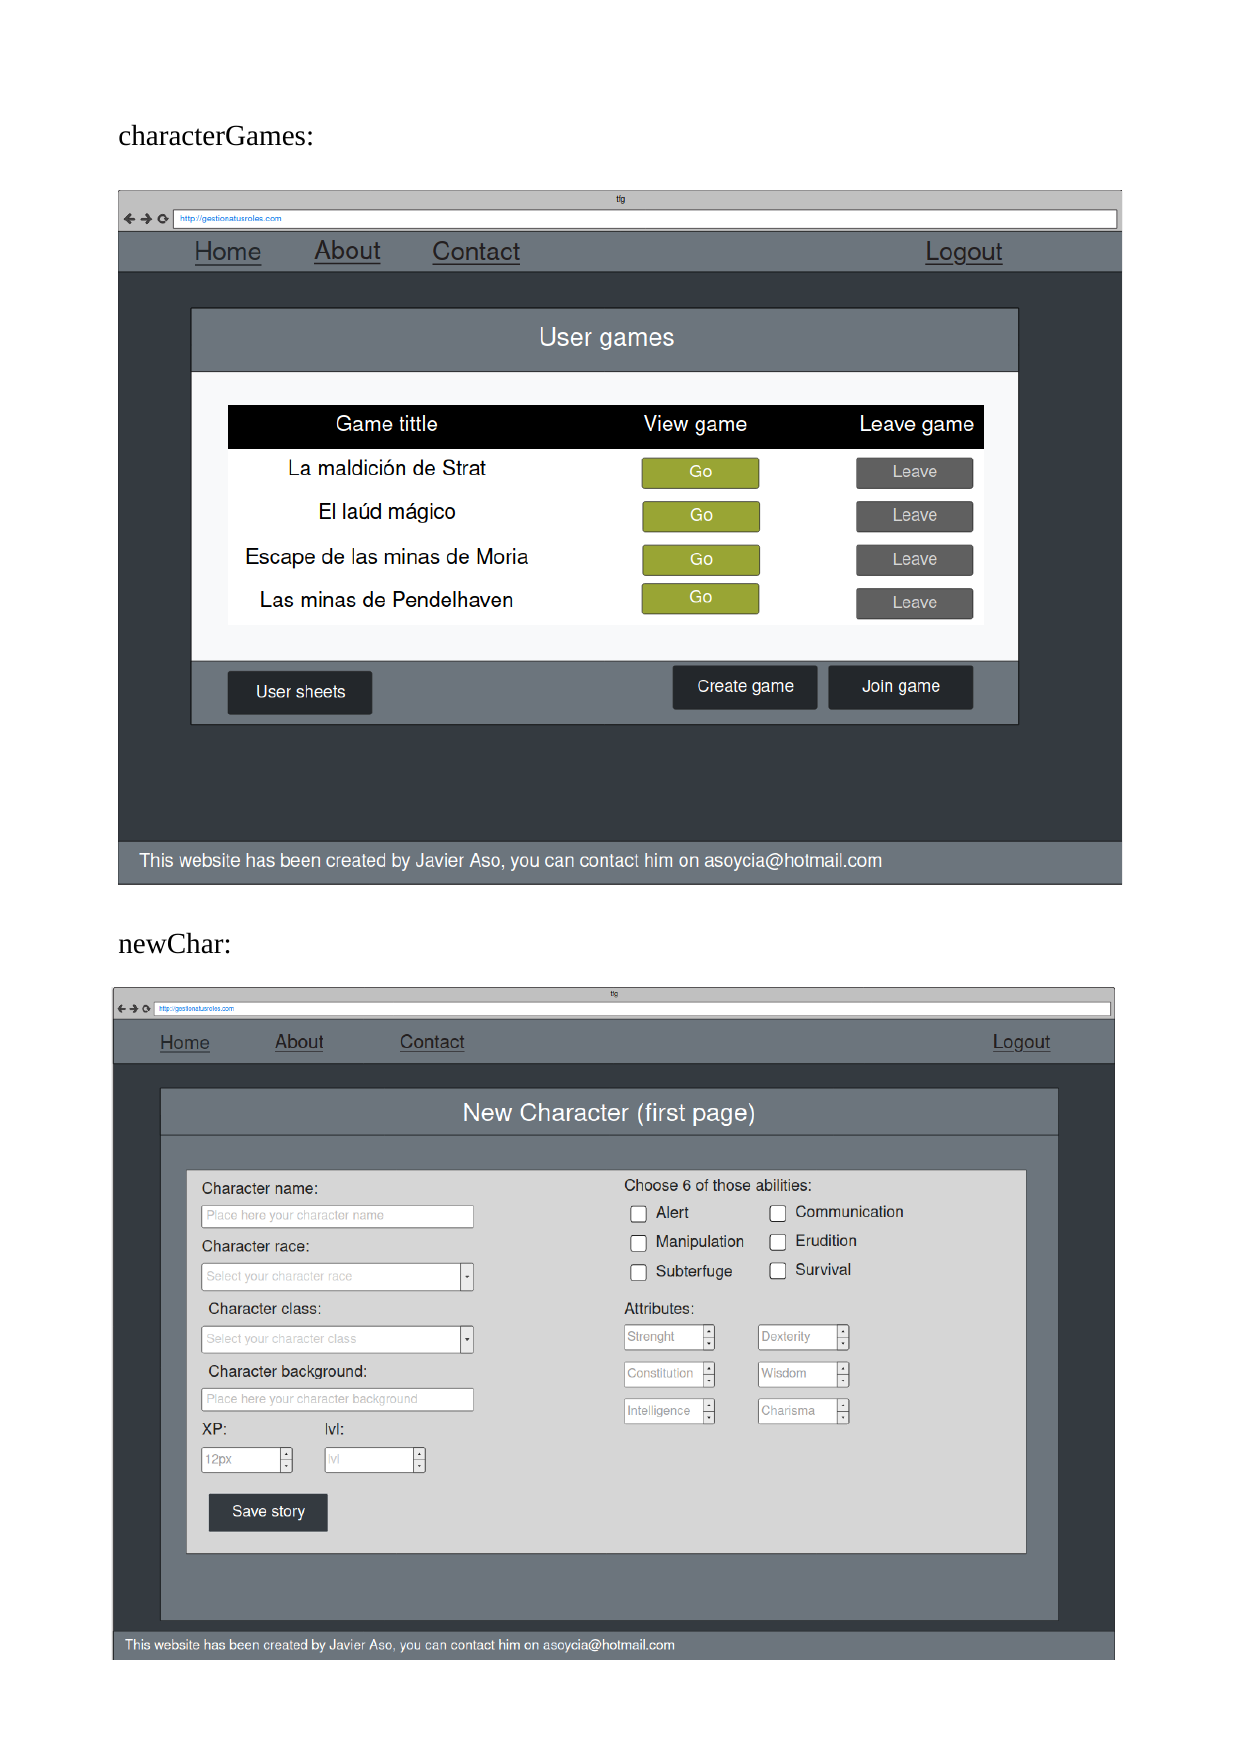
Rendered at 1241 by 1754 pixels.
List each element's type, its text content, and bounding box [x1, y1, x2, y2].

picture [118, 190, 1123, 888]
text characterGames: [118, 118, 1122, 152]
picture [111, 987, 1115, 1660]
text newChar: [118, 926, 1122, 960]
